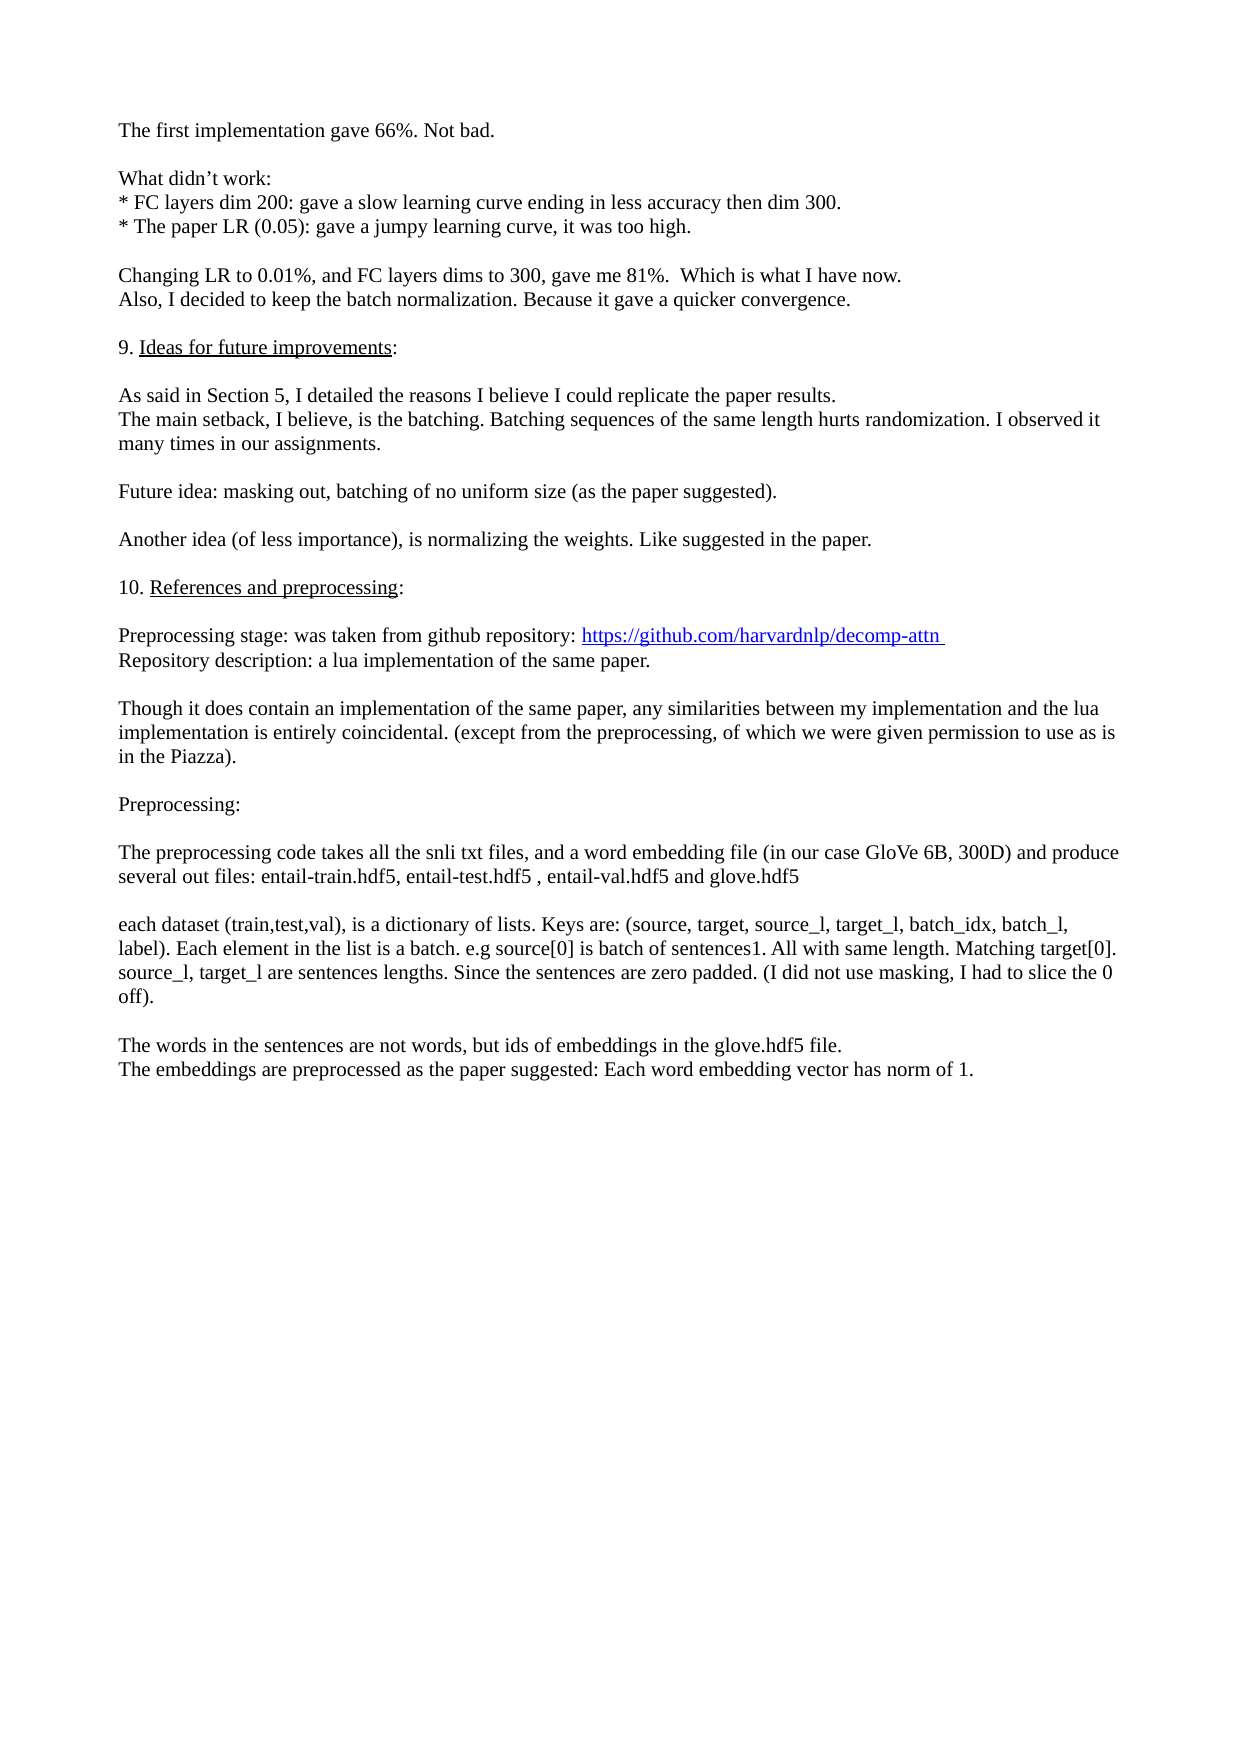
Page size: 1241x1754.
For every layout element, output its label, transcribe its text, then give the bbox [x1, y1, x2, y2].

text Though it does contain an implementation of the same paper, any similarities between my implementation and the lua implementation is entirely coincidental. (except from the preprocessing, of which we were given permission to use as is in the Piazza). [118, 696, 1122, 768]
text * The paper LR (0.05): gave a jumpy learning curve, it was too high. [118, 214, 1122, 238]
text each dataset (train,test,val), is a dictionary of lists. Keys are: (source, target, source_l, target_l, batch_idx, batch_l, label). Each element in the list is a batch. e.g source[0] is batch of sentences1. All with same length. Matching target[0]. source_l, target_l are sentences lengths. Since the sentences are zero padded. (I did not use masking, I had to slice the 0 off). [118, 912, 1122, 1008]
text The main setback, I believe, is the batching. Batching sequences of the same length hurts randomization. I observed it many times in our assignments. [118, 407, 1122, 455]
text Also, I decided to keep the batch normalization. Because it gave a quicker convergence. [118, 287, 1122, 311]
text As said in Section 5, I detailed the reasons I believe I could replicate the paper results. [118, 383, 1122, 407]
text The words in the sentences are not words, but ids of embeddings in the glove.hdf5 file. [118, 1032, 1122, 1057]
text What didn’t work: [118, 166, 1122, 190]
text Another idea (of less importance), is normalizing the weights. Like suggested in the paper. [118, 527, 1122, 551]
text The first implementation gave 66%. Not bad. [118, 118, 1122, 142]
text Future idea: masking out, batching of no uniform size (as the paper suggested). [118, 479, 1122, 503]
text Preprocessing: [118, 792, 1122, 816]
text 9. Ideas for future improvements: [118, 335, 1122, 359]
text Changing LR to 0.01%, and FC layers dims to 300, gave me 81%. Which is what I have now. [118, 262, 1122, 287]
text 10. References and preprocessing: [118, 575, 1122, 599]
text Repository description: a lua implementation of the same paper. [118, 647, 1122, 672]
text * FC layers dim 200: gave a slow learning curve ending in less accuracy then dim 300. [118, 190, 1122, 214]
text The embeddings are preprocessed as the paper suggested: Each word embedding vector has norm of 1. [118, 1057, 1122, 1081]
text Preprocessing stage: was taken from github repository: https://github.com/harvardnlp/decomp-attn [118, 623, 1122, 647]
text The preprocessing code takes all the snli txt files, and a word embedding file (in our case GloVe 6B, 300D) and produce several out files: entail-train.hdf5, entail-test.hdf5 , entail-val.hdf5 and glove.hdf5 [118, 840, 1122, 888]
